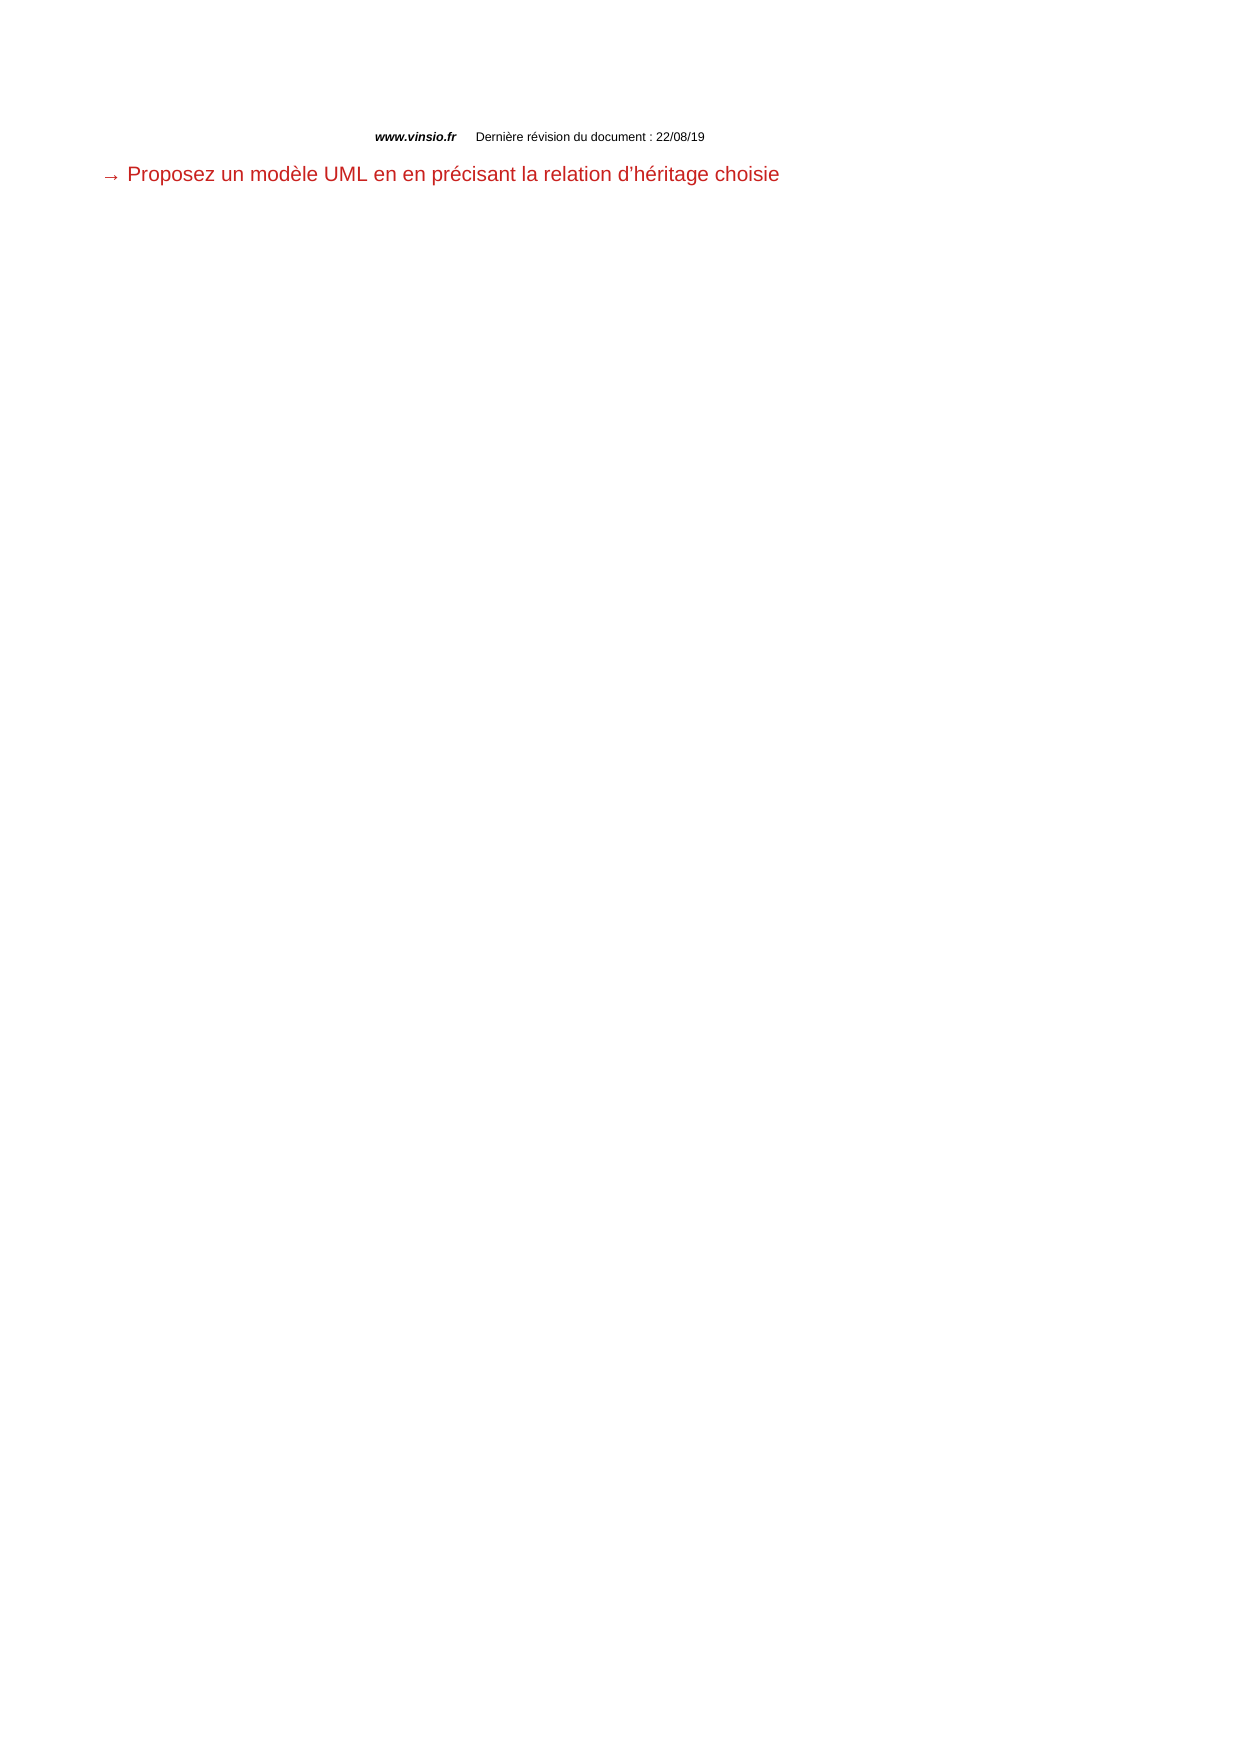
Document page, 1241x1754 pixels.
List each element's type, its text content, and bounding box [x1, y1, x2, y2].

text → Proposez un modèle UML en en précisant la relation d’héritage choisie [101, 162, 1122, 186]
